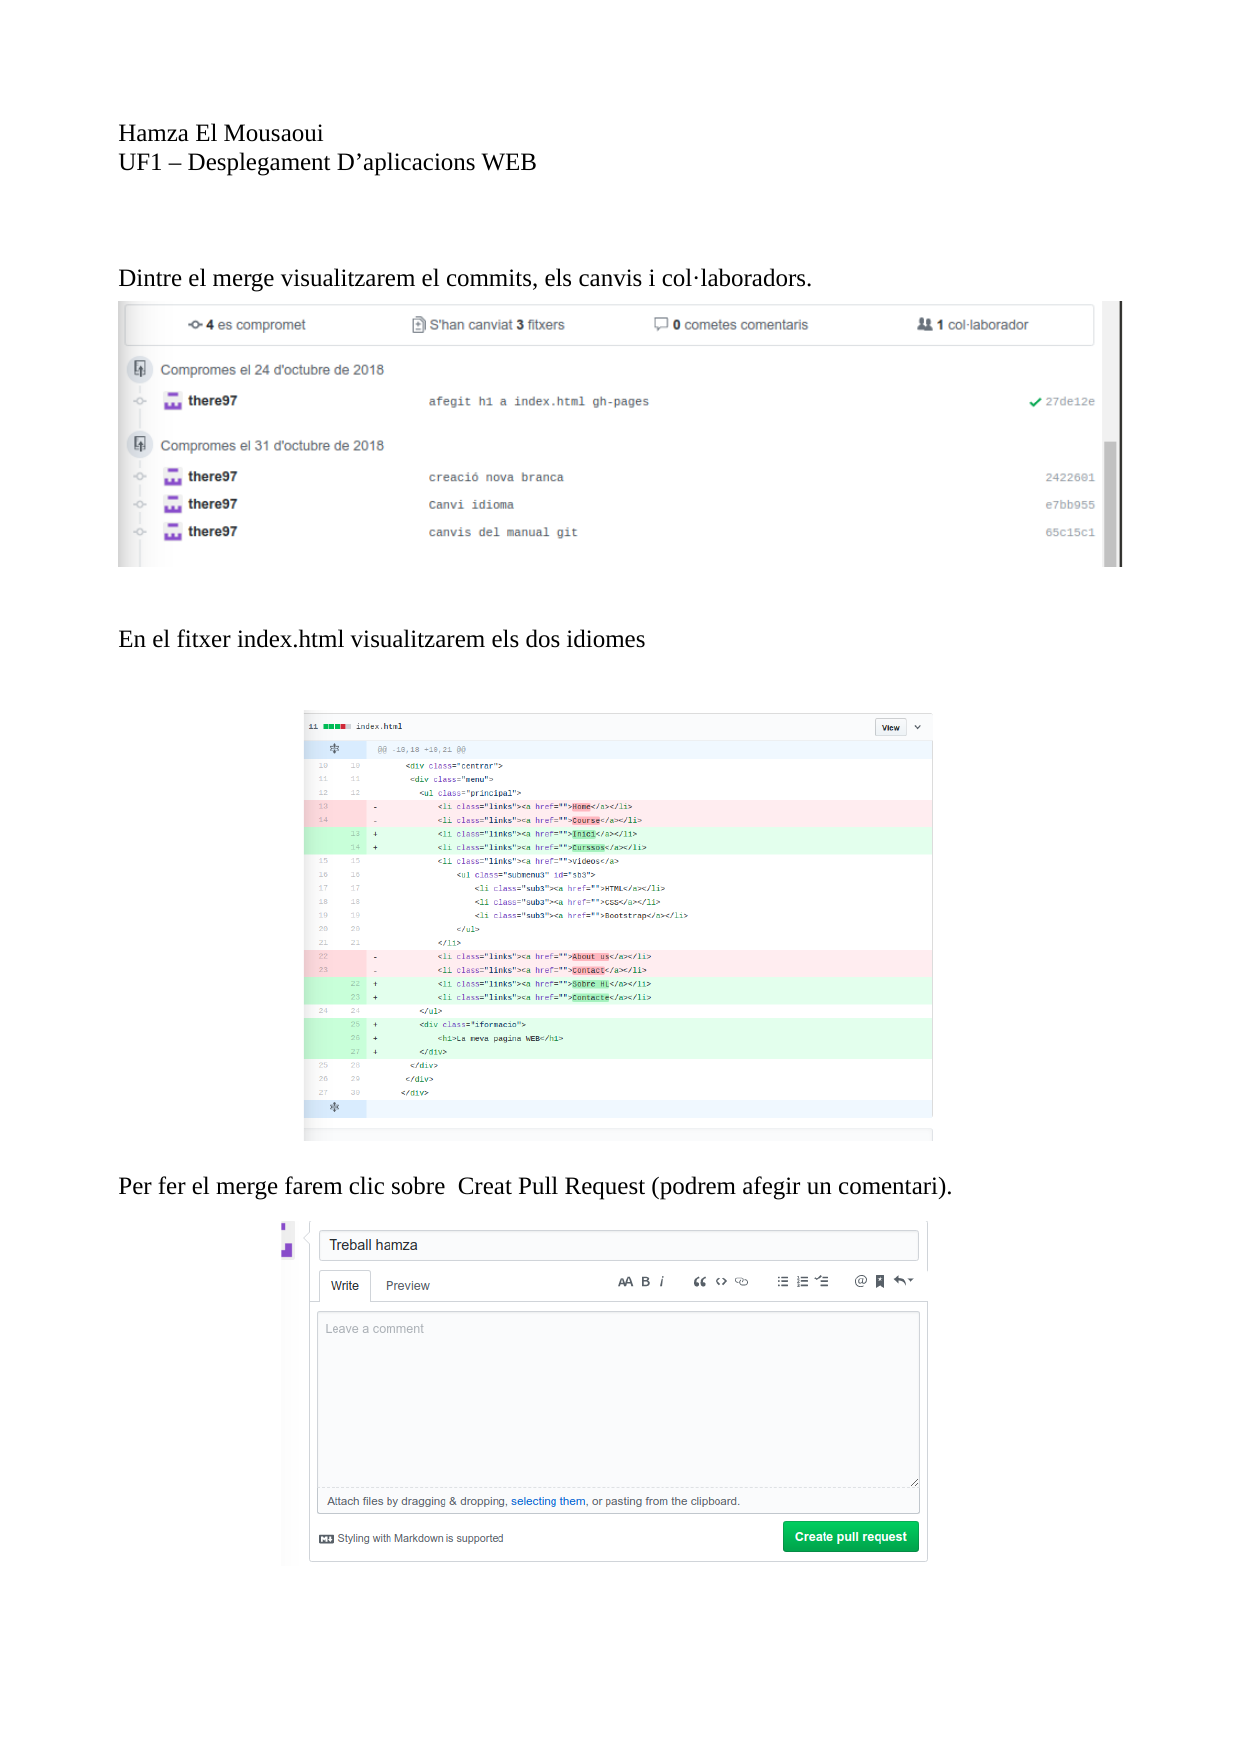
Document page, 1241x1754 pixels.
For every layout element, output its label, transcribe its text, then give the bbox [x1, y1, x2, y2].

picture [118, 301, 1123, 567]
text Dintre el merge visualitzarem el commits, els canvis i col·laboradors. [118, 263, 1122, 291]
text Per fer el merge farem clic sobre Creat Pull Request (podrem afegir un comentari). [118, 1171, 1122, 1199]
text En el fitxer index.html visualitzarem els dos idiomes [118, 624, 1122, 653]
picture [303, 710, 937, 1141]
picture [281, 1221, 934, 1566]
